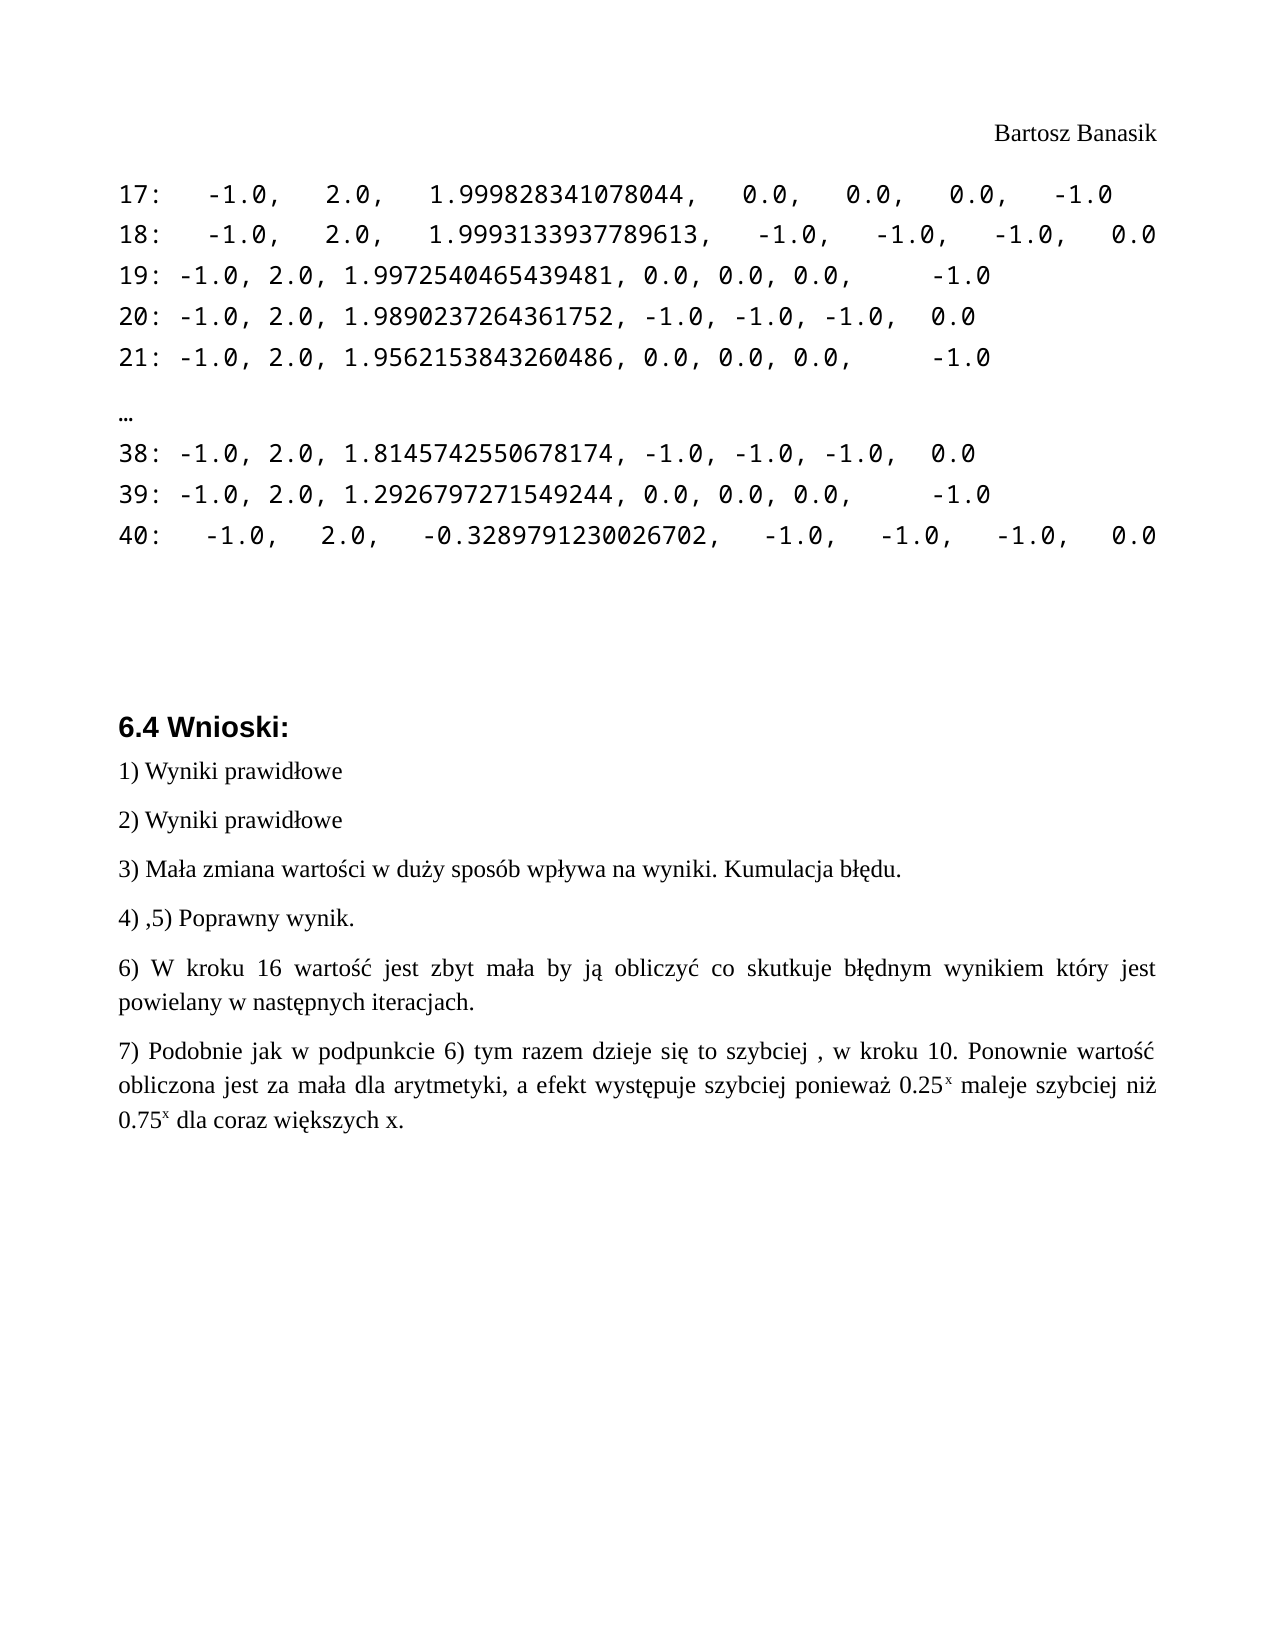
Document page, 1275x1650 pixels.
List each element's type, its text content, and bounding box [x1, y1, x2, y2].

text 4) ,5) Poprawny wynik. [118, 903, 1157, 932]
text 6) W kroku 16 wartość jest zbyt mała by ją obliczyć co skutkuje błędnym wynikiem który jest powielany w następnych iteracjach. [118, 953, 1157, 1016]
text 17: -1.0, 2.0, 1.999828341078044, 0.0, 0.0, 0.0, -1.0 18: -1.0, 2.0, 1.9993133937789613, -1.0, -1.0, -1.0, 0.0 19: -1.0, 2.0, 1.9972540465439481, 0.0, 0.0, 0.0, -1.0 20: -1.0, 2.0, 1.9890237264361752, -1.0, -1.0, -1.0, 0.0 21: -1.0, 2.0, 1.9562153843260486, 0.0, 0.0, 0.0, -1.0 [118, 176, 1157, 374]
text 7) Podobnie jak w podpunkcie 6) tym razem dzieje się to szybciej , w kroku 10. Ponownie wartość obliczona jest za mała dla arytmetyki, a efekt występuje szybciej ponieważ 0.25x maleje szybciej niż 0.75x dla coraz większych x. [118, 1036, 1157, 1134]
text 1) Wyniki prawidłowe [118, 756, 1157, 785]
text 2) Wyniki prawidłowe [118, 805, 1157, 834]
text 3) Mała zmiana wartości w duży sposób wpływa na wyniki. Kumulacja błędu. [118, 854, 1157, 883]
subtitle 6.4 Wnioski: [118, 710, 1157, 744]
text … 38: -1.0, 2.0, 1.8145742550678174, -1.0, -1.0, -1.0, 0.0 39: -1.0, 2.0, 1.2926797271549244, 0.0, 0.0, 0.0, -1.0 40: -1.0, 2.0, -0.3289791230026702, -1.0, -1.0, -1.0, 0.0 [118, 395, 1157, 674]
